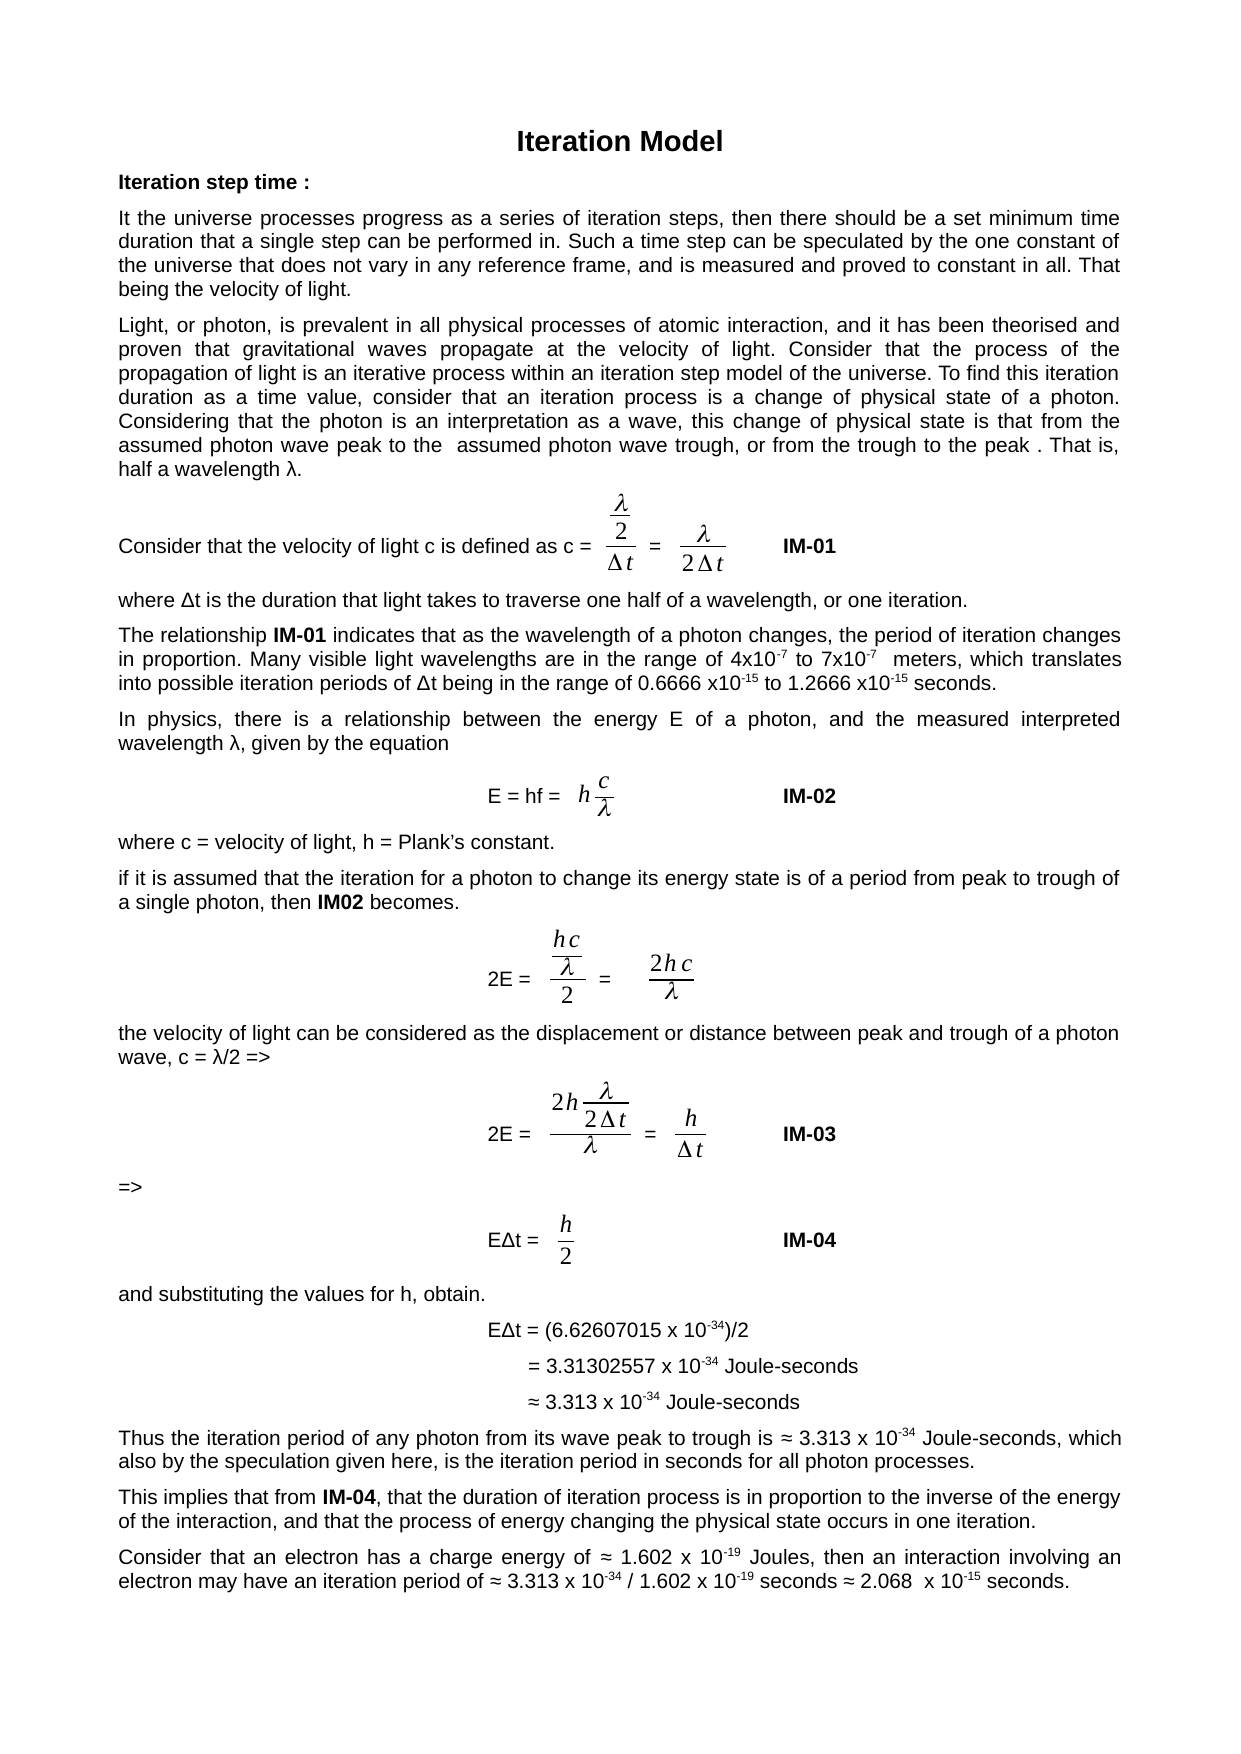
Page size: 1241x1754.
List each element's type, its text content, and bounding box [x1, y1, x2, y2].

text and substituting the values for h, obtain. [118, 1282, 1122, 1306]
text where c = velocity of light, h = Plank’s constant. [118, 830, 1122, 854]
text if it is assumed that the iteration for a photon to change its energy state is of a period from peak to trough of a single photon, then IM02 becomes. [118, 866, 1122, 914]
text where Δt is the duration that light takes to traverse one half of a wavelength, or one iteration. [118, 587, 1122, 611]
text = 3.31302557 x 10-34 Joule-seconds [118, 1354, 1122, 1378]
text Consider that the velocity of light c is defined as c == IM-01 [118, 493, 1122, 576]
text Iteration step time : [118, 169, 1122, 193]
text E = hf = IM-02 [118, 767, 1122, 818]
text the velocity of light can be considered as the displacement or distance between peak and trough of a photon wave, c = λ/2 => [118, 1021, 1122, 1068]
text EΔt = (6.62607015 x 10-34)/2 [118, 1318, 1122, 1342]
text ≈ 3.313 x 10-34 Joule-seconds [118, 1389, 1122, 1413]
text 2E = = [118, 926, 1122, 1009]
text Iteration Model [118, 124, 1122, 158]
text Thus the iteration period of any photon from its wave peak to trough is ≈ 3.313 x 10-34 Joule-seconds, which also by the speculation given here, is the iteration period in seconds for all photon processes. [118, 1425, 1122, 1473]
text It the universe processes progress as a series of iteration steps, then there should be a set minimum time duration that a single step can be performed in. Such a time step can be speculated by the one constant of the universe that does not vary in any reference frame, and is measured and proved to constant in all. That being the velocity of light. [118, 205, 1122, 301]
text In physics, there is a relationship between the energy E of a photon, and the measured interpreted wavelength λ, given by the equation [118, 707, 1122, 755]
text The relationship IM-01 indicates that as the wavelength of a photon changes, the period of iteration changes in proportion. Many visible light wavelengths are in the range of 4x10-7 to 7x10-7 meters, which translates into possible iteration periods of Δt being in the range of 0.6666 x10-15 to 1.2666 x10-15 seconds. [118, 623, 1122, 695]
text EΔt = IM-04 [118, 1211, 1122, 1270]
text Consider that an electron has a charge energy of ≈ 1.602 x 10-19 Joules, then an interaction involving an electron may have an iteration period of ≈ 3.313 x 10-34 / 1.602 x 10-19 seconds ≈ 2.068 x 10-15 seconds. [118, 1545, 1122, 1593]
text Light, or photon, is prevalent in all physical processes of atomic interaction, and it has been theorised and proven that gravitational waves propagate at the velocity of light. Consider that the process of the propagation of light is an iterative process within an iteration step model of the universe. To find this iteration duration as a time value, consider that an iteration process is a change of physical state of a photon. Considering that the photon is an interpretation as a wave, this change of physical state is that from the assumed photon wave peak to the assumed photon wave trough, or from the trough to the peak . That is, half a wavelength λ. [118, 313, 1122, 481]
text This implies that from IM-04, that the duration of iteration process is in proportion to the inverse of the energy of the interaction, and that the process of energy changing the physical state occurs in one iteration. [118, 1485, 1122, 1533]
text => [118, 1175, 1122, 1199]
text 2E = = IM-03 [118, 1080, 1122, 1163]
